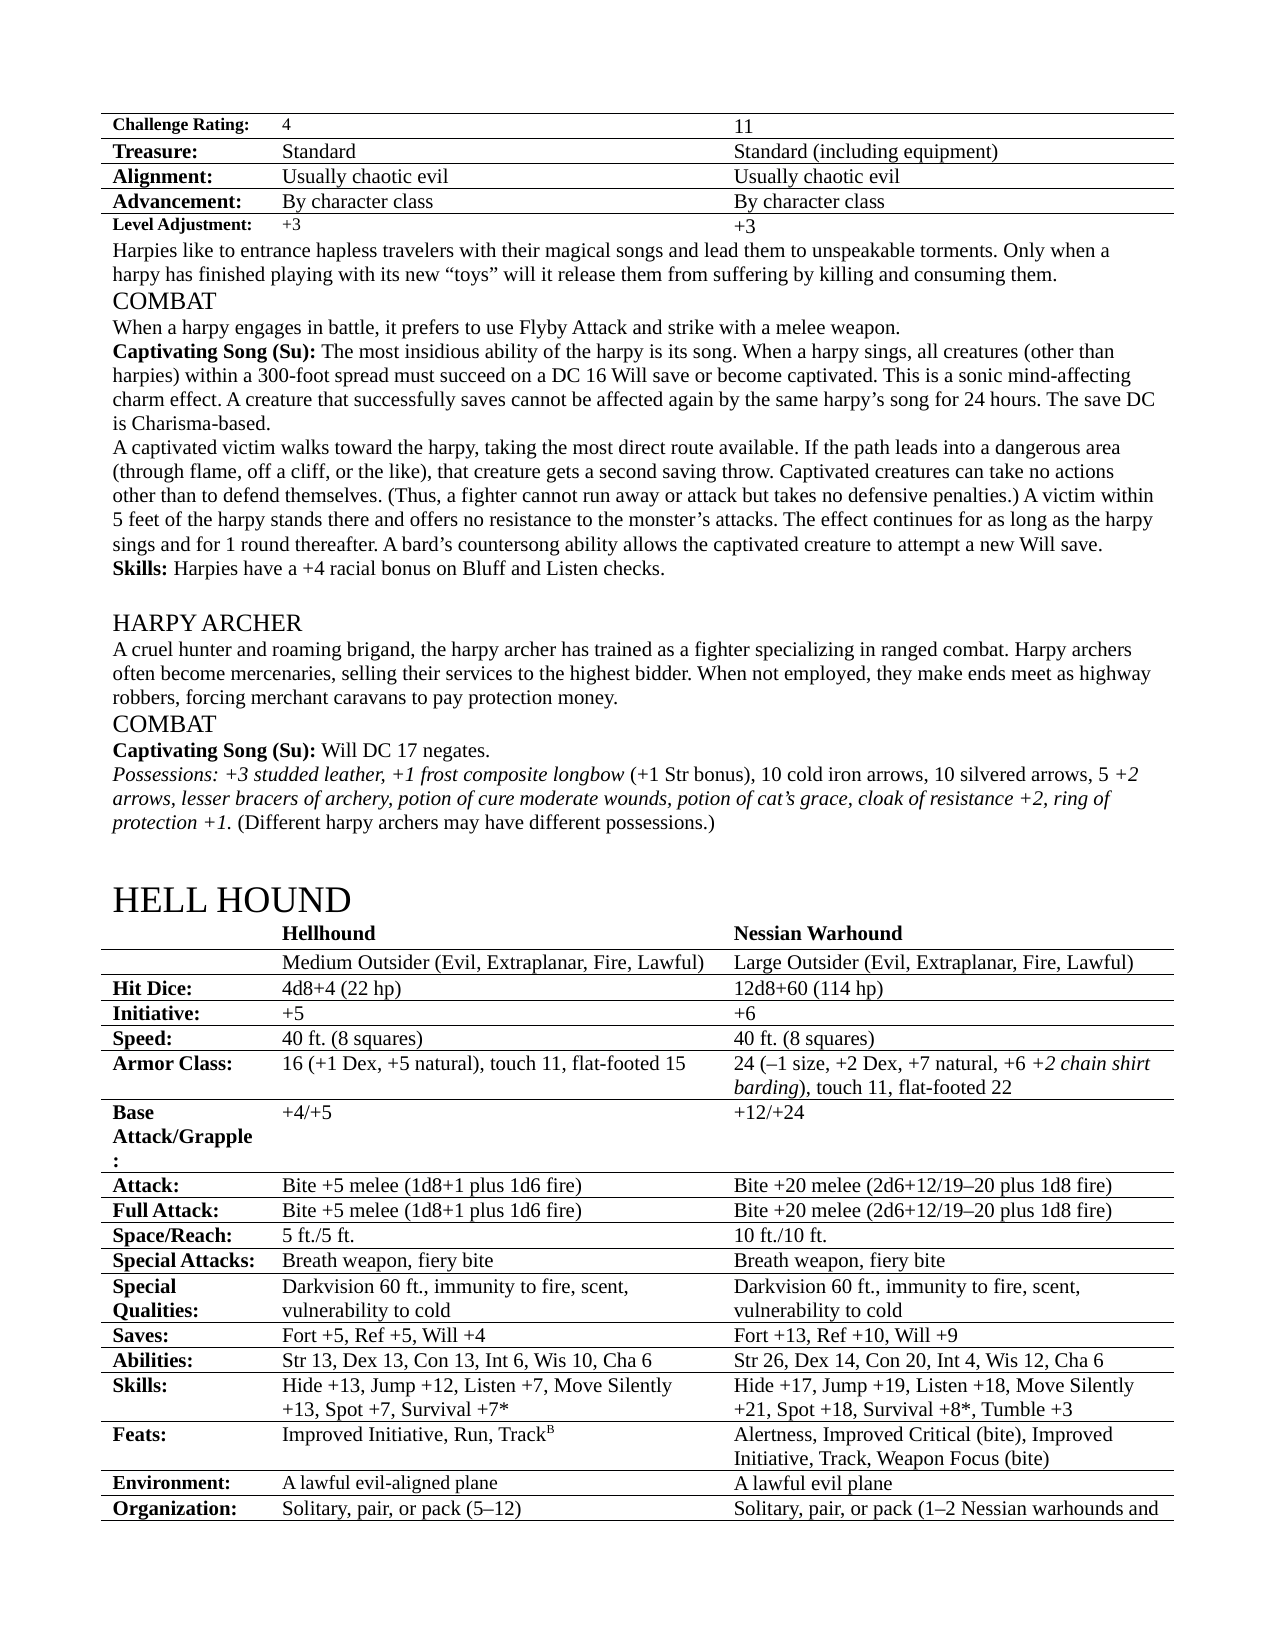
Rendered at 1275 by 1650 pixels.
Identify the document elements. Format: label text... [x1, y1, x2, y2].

table_cell [101, 950, 271, 974]
table_cell Hide +13, Jump +12, Listen +7, Move Silently +13, Spot +7, Survival +7* [271, 1373, 722, 1421]
table_cell Hit Dice: [101, 975, 271, 999]
table_cell Abilities: [101, 1348, 271, 1372]
text COMBAT [112, 286, 1162, 315]
table_cell Fort +13, Ref +10, Will +9 [722, 1323, 1174, 1347]
table_cell Organization: [101, 1496, 271, 1520]
table_cell Breath weapon, fiery bite [722, 1249, 1174, 1272]
text Possessions: +3 studded leather, +1 frost composite longbow (+1 Str bonus), 10 cold iron arrows, 10 silvered arrows, 5 +2 arrows, lesser bracers of archery, potion of cure moderate wounds, potion of cat’s grace, cloak of resistance +2, ring of protection +1. (Different harpy archers may have different possessions.) [112, 762, 1162, 834]
table_cell 10 ft./10 ft. [722, 1223, 1174, 1247]
table_cell Breath weapon, fiery bite [271, 1249, 722, 1272]
table_cell Bite +20 melee (2d6+12/19–20 plus 1d8 fire) [722, 1173, 1174, 1197]
table_cell A lawful evil plane [722, 1471, 1174, 1495]
table_cell Saves: [101, 1323, 271, 1347]
table_cell Darkvision 60 ft., immunity to fire, scent, vulnerability to cold [271, 1274, 722, 1322]
table_cell Medium Outsider (Evil, Extraplanar, Fire, Lawful) [271, 950, 722, 974]
table_cell Treasure: [101, 139, 271, 163]
table_cell 4 [271, 114, 722, 138]
table_cell Challenge Rating: [101, 114, 271, 138]
table_cell Base Attack/Grapple: [101, 1100, 271, 1172]
table_cell +3 [271, 214, 722, 238]
table_cell Standard [271, 139, 722, 163]
table_cell Usually chaotic evil [271, 164, 722, 188]
table_cell Special Qualities: [101, 1274, 271, 1322]
table_cell Level Adjustment: [101, 214, 271, 238]
table_cell Str 26, Dex 14, Con 20, Int 4, Wis 12, Cha 6 [722, 1348, 1174, 1372]
table_cell Str 13, Dex 13, Con 13, Int 6, Wis 10, Cha 6 [271, 1348, 722, 1372]
text Skills: Harpies have a +4 racial bonus on Bluff and Listen checks. [112, 556, 1162, 579]
text COMBAT [112, 709, 1162, 738]
table_cell Hide +17, Jump +19, Listen +18, Move Silently +21, Spot +18, Survival +8*, Tumble +3 [722, 1373, 1174, 1421]
text Captivating Song (Su): The most insidious ability of the harpy is its song. When a harpy sings, all creatures (other than harpies) within a 300-foot spread must succeed on a DC 16 Will save or become captivated. This is a sonic mind-affecting charm effect. A creature that successfully saves cannot be affected again by the same harpy’s song for 24 hours. The save DC is Charisma-based. [112, 339, 1162, 435]
text A cruel hunter and roaming brigand, the harpy archer has trained as a fighter specializing in ranged combat. Harpy archers often become mercenaries, selling their services to the highest bidder. When not employed, they make ends meet as highway robbers, forcing merchant caravans to pay protection money. [112, 637, 1162, 709]
table_cell By character class [722, 189, 1174, 213]
table_cell Full Attack: [101, 1198, 271, 1222]
table_cell Fort +5, Ref +5, Will +4 [271, 1323, 722, 1347]
text HELL HOUND [112, 877, 1162, 921]
text HARPY ARCHER [112, 608, 1162, 637]
text A captivated victim walks toward the harpy, taking the most direct route available. If the path leads into a dangerous area (through flame, off a cliff, or the like), that creature gets a second saving throw. Captivated creatures can take no actions other than to defend themselves. (Thus, a fighter cannot run away or attack but takes no defensive penalties.) A victim within 5 feet of the harpy stands there and offers no resistance to the monster’s attacks. The effect continues for as long as the harpy sings and for 1 round thereafter. A bard’s countersong ability allows the captivated creature to attempt a new Will save. [112, 435, 1162, 556]
table_cell Bite +20 melee (2d6+12/19–20 plus 1d8 fire) [722, 1198, 1174, 1222]
table_cell 16 (+1 Dex, +5 natural), touch 11, flat-footed 15 [271, 1051, 722, 1099]
table_cell Alertness, Improved Critical (bite), Improved Initiative, Track, Weapon Focus (bite) [722, 1422, 1174, 1470]
text Captivating Song (Su): Will DC 17 negates. [112, 738, 1162, 762]
table_cell Improved Initiative, Run, TrackB [271, 1422, 722, 1470]
table_cell By character class [271, 189, 722, 213]
table_cell Darkvision 60 ft., immunity to fire, scent, vulnerability to cold [722, 1274, 1174, 1322]
text When a harpy engages in battle, it prefers to use Flyby Attack and strike with a melee weapon. [112, 315, 1162, 339]
table_cell Alignment: [101, 164, 271, 188]
table_cell Bite +5 melee (1d8+1 plus 1d6 fire) [271, 1198, 722, 1222]
table_cell Solitary, pair, or pack (1–2 Nessian warhounds and [722, 1496, 1174, 1520]
table_cell +4/+5 [271, 1100, 722, 1172]
table_cell Large Outsider (Evil, Extraplanar, Fire, Lawful) [722, 950, 1174, 974]
table_cell Advancement: [101, 189, 271, 213]
table_cell +6 [722, 1001, 1174, 1024]
table_cell Space/Reach: [101, 1223, 271, 1247]
table_cell Feats: [101, 1422, 271, 1470]
table_cell +5 [271, 1001, 722, 1024]
table_header Nessian Warhound [722, 921, 1174, 949]
table_cell Speed: [101, 1026, 271, 1050]
table_cell Initiative: [101, 1001, 271, 1024]
table_cell 12d8+60 (114 hp) [722, 975, 1174, 999]
table_cell Usually chaotic evil [722, 164, 1174, 188]
table_cell 4d8+4 (22 hp) [271, 975, 722, 999]
table_header Hellhound [271, 921, 722, 949]
table_cell Environment: [101, 1471, 271, 1495]
table_cell +12/+24 [722, 1100, 1174, 1172]
table_cell 5 ft./5 ft. [271, 1223, 722, 1247]
table_cell Standard (including equipment) [722, 139, 1174, 163]
table_cell Special Attacks: [101, 1249, 271, 1272]
table_cell A lawful evil-aligned plane [271, 1471, 722, 1495]
table_cell Solitary, pair, or pack (5–12) [271, 1496, 722, 1520]
table_cell 11 [722, 114, 1174, 138]
table_cell 24 (–1 size, +2 Dex, +7 natural, +6 +2 chain shirt barding), touch 11, flat-footed 22 [722, 1051, 1174, 1099]
table_cell Skills: [101, 1373, 271, 1421]
table_cell +3 [722, 214, 1174, 238]
table_cell 40 ft. (8 squares) [271, 1026, 722, 1050]
table_header [101, 921, 271, 949]
table_cell Attack: [101, 1173, 271, 1197]
table_cell Bite +5 melee (1d8+1 plus 1d6 fire) [271, 1173, 722, 1197]
table_cell Armor Class: [101, 1051, 271, 1099]
text Harpies like to entrance hapless travelers with their magical songs and lead them to unspeakable torments. Only when a harpy has finished playing with its new “toys” will it release them from suffering by killing and consuming them. [112, 238, 1162, 286]
table_cell 40 ft. (8 squares) [722, 1026, 1174, 1050]
